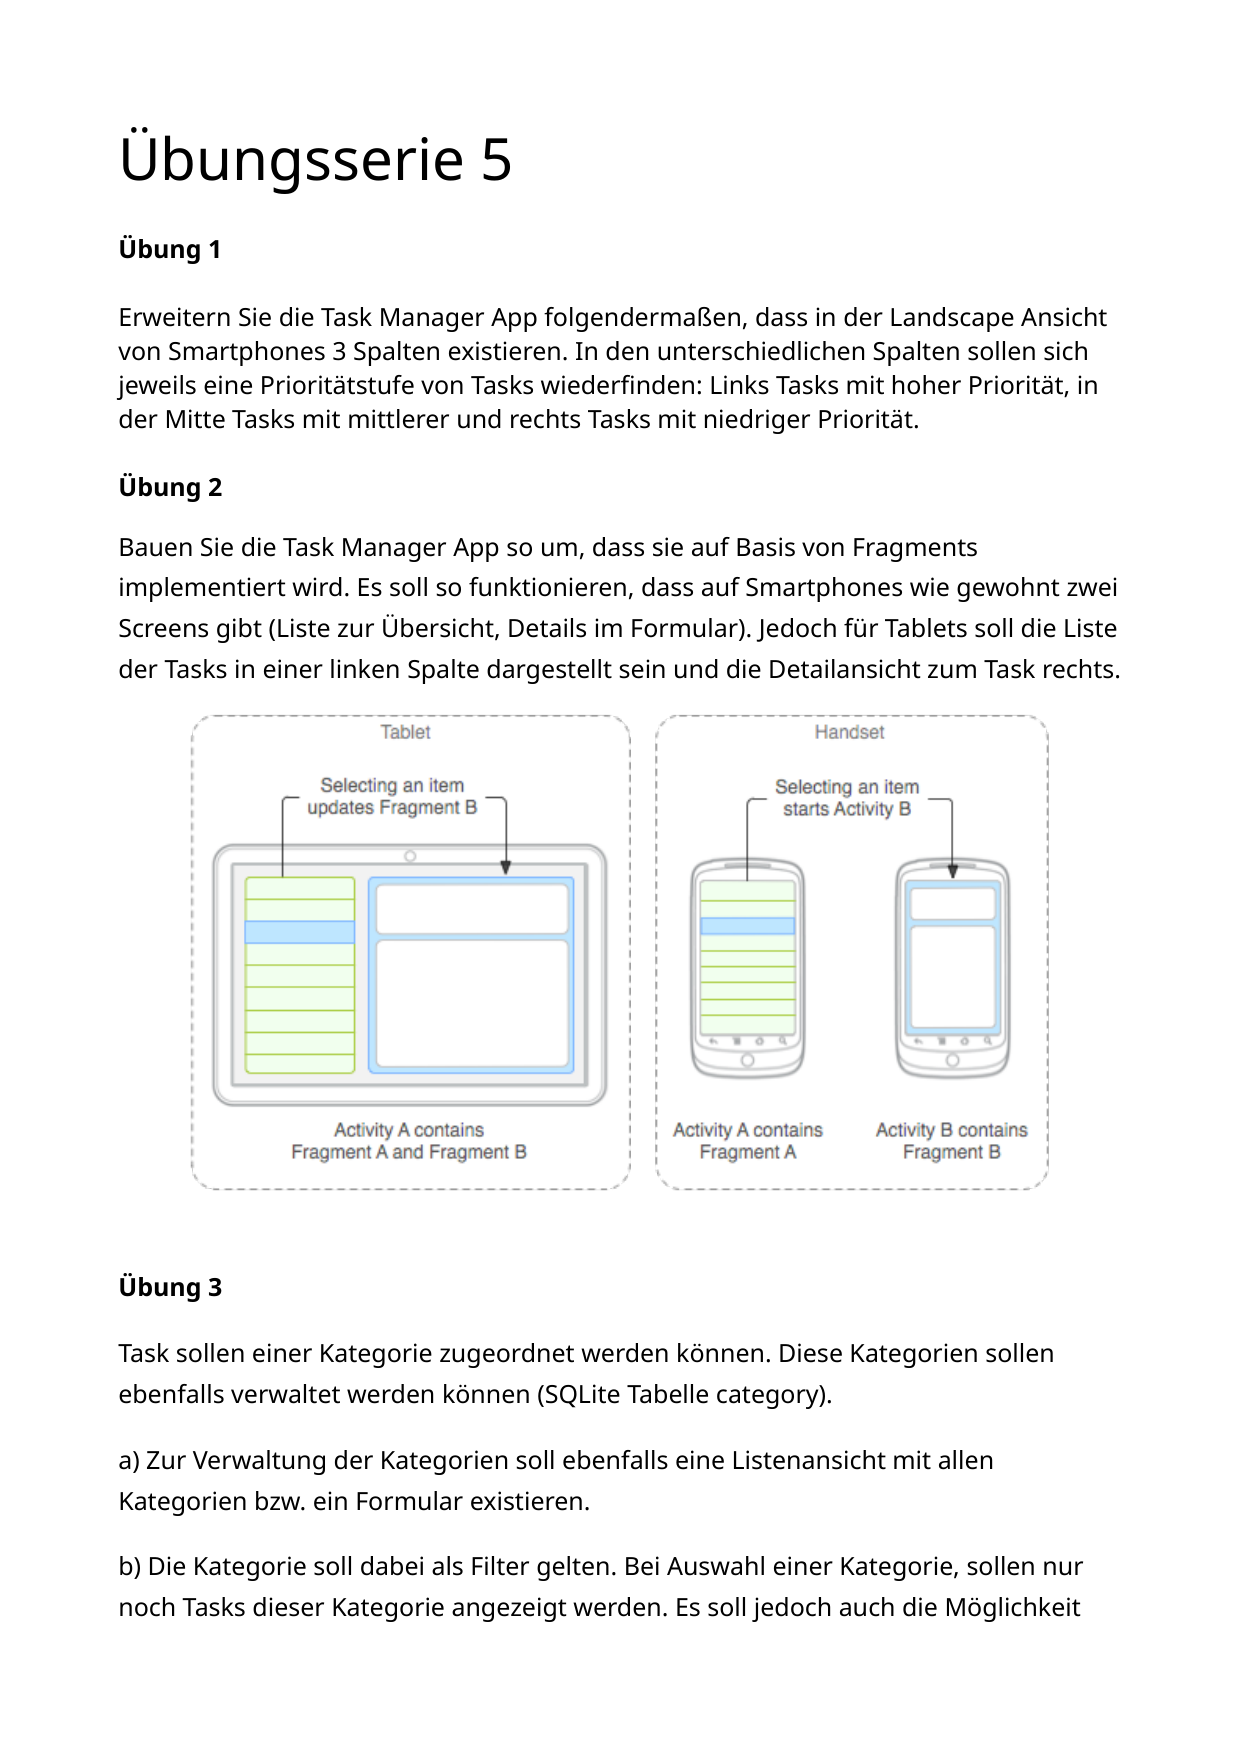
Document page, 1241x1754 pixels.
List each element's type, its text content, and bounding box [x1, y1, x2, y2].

picture [182, 692, 1058, 1198]
text Übung 2 [118, 470, 1122, 504]
text Übungsserie 5 [118, 118, 1122, 198]
text Bauen Sie die Task Manager App so um, dass sie auf Basis von Fragments implementiert wird. Es soll so funktionieren, dass auf Smartphones wie gewohnt zwei Screens gibt (Liste zur Übersicht, Details im Formular). Jedoch für Tablets soll die Liste der Tasks in einer linken Spalte dargestellt sein und die Detailansicht zum Task rechts. [118, 529, 1122, 686]
text Übung 3 [118, 1270, 1122, 1304]
text b) Die Kategorie soll dabei als Filter gelten. Bei Auswahl einer Kategorie, sollen nur noch Tasks dieser Kategorie angezeigt werden. Es soll jedoch auch die Möglichkeit [118, 1549, 1122, 1624]
text a) Zur Verwaltung der Kategorien soll ebenfalls eine Listenansicht mit allen Kategorien bzw. ein Formular existieren. [118, 1442, 1122, 1517]
text Task sollen einer Kategorie zugeordnet werden können. Diese Kategorien sollen ebenfalls verwaltet werden können (SQLite Tabelle category). [118, 1336, 1122, 1411]
text Erweitern Sie die Task Manager App folgendermaßen, dass in der Landscape Ansicht von Smartphones 3 Spalten existieren. In den unterschiedlichen Spalten sollen sich jeweils eine Prioritätstufe von Tasks wiederfinden: Links Tasks mit hoher Priorität, in der Mitte Tasks mit mittlerer und rechts Tasks mit niedriger Priorität. [118, 300, 1122, 436]
text Übung 1 [118, 232, 1122, 266]
